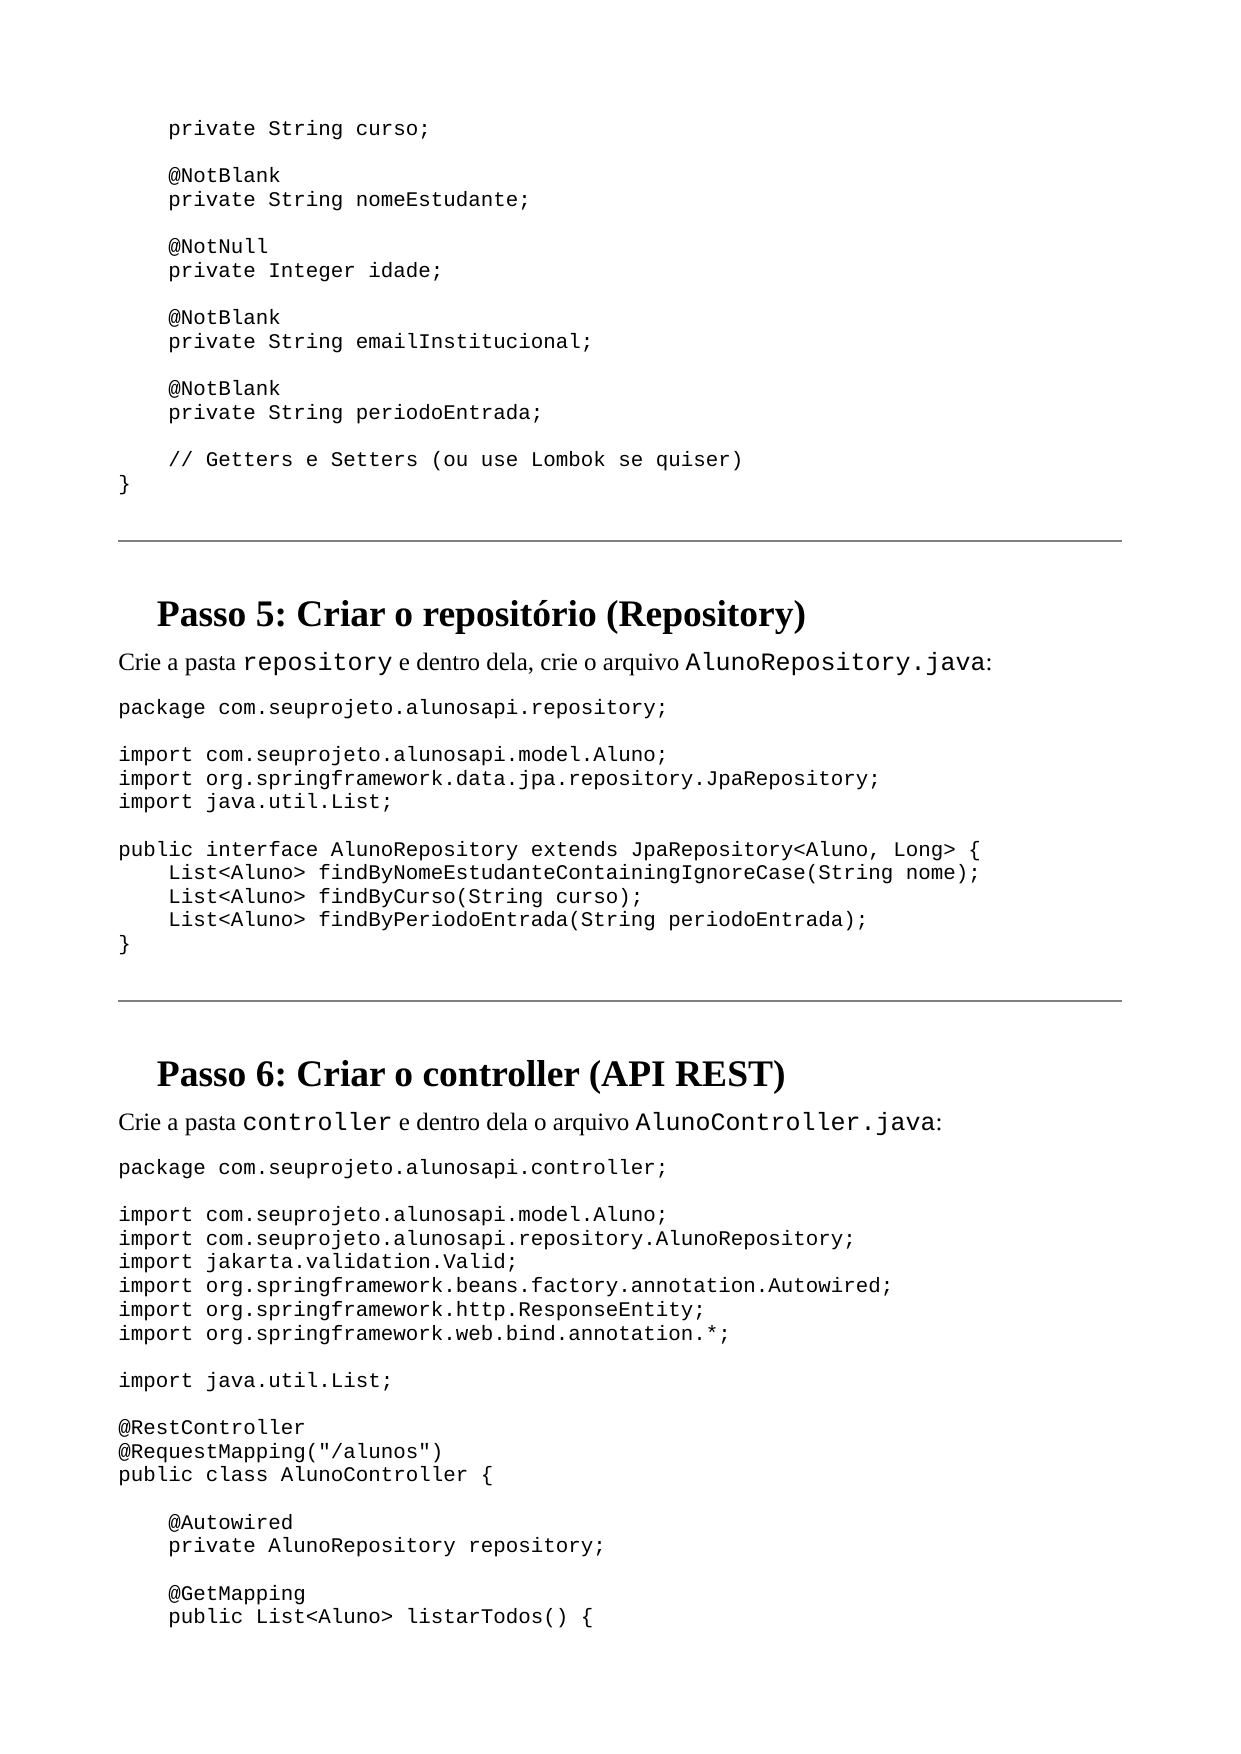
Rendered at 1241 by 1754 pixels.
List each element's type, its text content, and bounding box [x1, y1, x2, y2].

text List<Aluno> findByCurso(String curso); [118, 886, 1122, 909]
text import org.springframework.web.bind.annotation.*; [118, 1322, 1122, 1346]
text private String curso; [118, 118, 1122, 142]
text private String nomeEstudante; [118, 189, 1122, 213]
text List<Aluno> findByPeriodoEntrada(String periodoEntrada); [118, 909, 1122, 933]
text // Getters e Setters (ou use Lombok se quiser) [118, 449, 1122, 473]
text public List<Aluno> listarTodos() { [118, 1606, 1122, 1630]
text @NotNull [118, 236, 1122, 260]
text @RequestMapping("/alunos") [118, 1441, 1122, 1464]
text @GetMapping [118, 1583, 1122, 1606]
text import org.springframework.http.ResponseEntity; [118, 1299, 1122, 1322]
text } [118, 933, 1122, 957]
text @RestController [118, 1417, 1122, 1441]
text public interface AlunoRepository extends JpaRepository<Aluno, Long> { [118, 838, 1122, 862]
text import com.seuprojeto.alunosapi.repository.AlunoRepository; [118, 1228, 1122, 1252]
text package com.seuprojeto.alunosapi.controller; [118, 1157, 1122, 1181]
text import com.seuprojeto.alunosapi.model.Aluno; [118, 1204, 1122, 1228]
text @NotBlank [118, 307, 1122, 331]
text @NotBlank [118, 165, 1122, 189]
text Crie a pasta repository e dentro dela, crie o arquivo AlunoRepository.java: [118, 647, 1122, 677]
text import java.util.List; [118, 1370, 1122, 1393]
text } [118, 473, 1122, 496]
text import org.springframework.data.jpa.repository.JpaRepository; [118, 768, 1122, 791]
text private AlunoRepository repository; [118, 1535, 1122, 1559]
subtitle ✅ Passo 6: Criar o controller (API REST) [118, 1051, 1122, 1094]
text @Autowired [118, 1512, 1122, 1535]
text import com.seuprojeto.alunosapi.model.Aluno; [118, 744, 1122, 768]
text List<Aluno> findByNomeEstudanteContainingIgnoreCase(String nome); [118, 862, 1122, 886]
text private String periodoEntrada; [118, 402, 1122, 426]
text public class AlunoController { [118, 1464, 1122, 1488]
text @NotBlank [118, 378, 1122, 402]
text private String emailInstitucional; [118, 331, 1122, 354]
text package com.seuprojeto.alunosapi.repository; [118, 697, 1122, 720]
text import org.springframework.beans.factory.annotation.Autowired; [118, 1275, 1122, 1299]
subtitle ✅ Passo 5: Criar o repositório (Repository) [118, 591, 1122, 634]
text Crie a pasta controller e dentro dela o arquivo AlunoController.java: [118, 1107, 1122, 1138]
text private Integer idade; [118, 260, 1122, 284]
text import java.util.List; [118, 791, 1122, 815]
text import jakarta.validation.Valid; [118, 1252, 1122, 1275]
